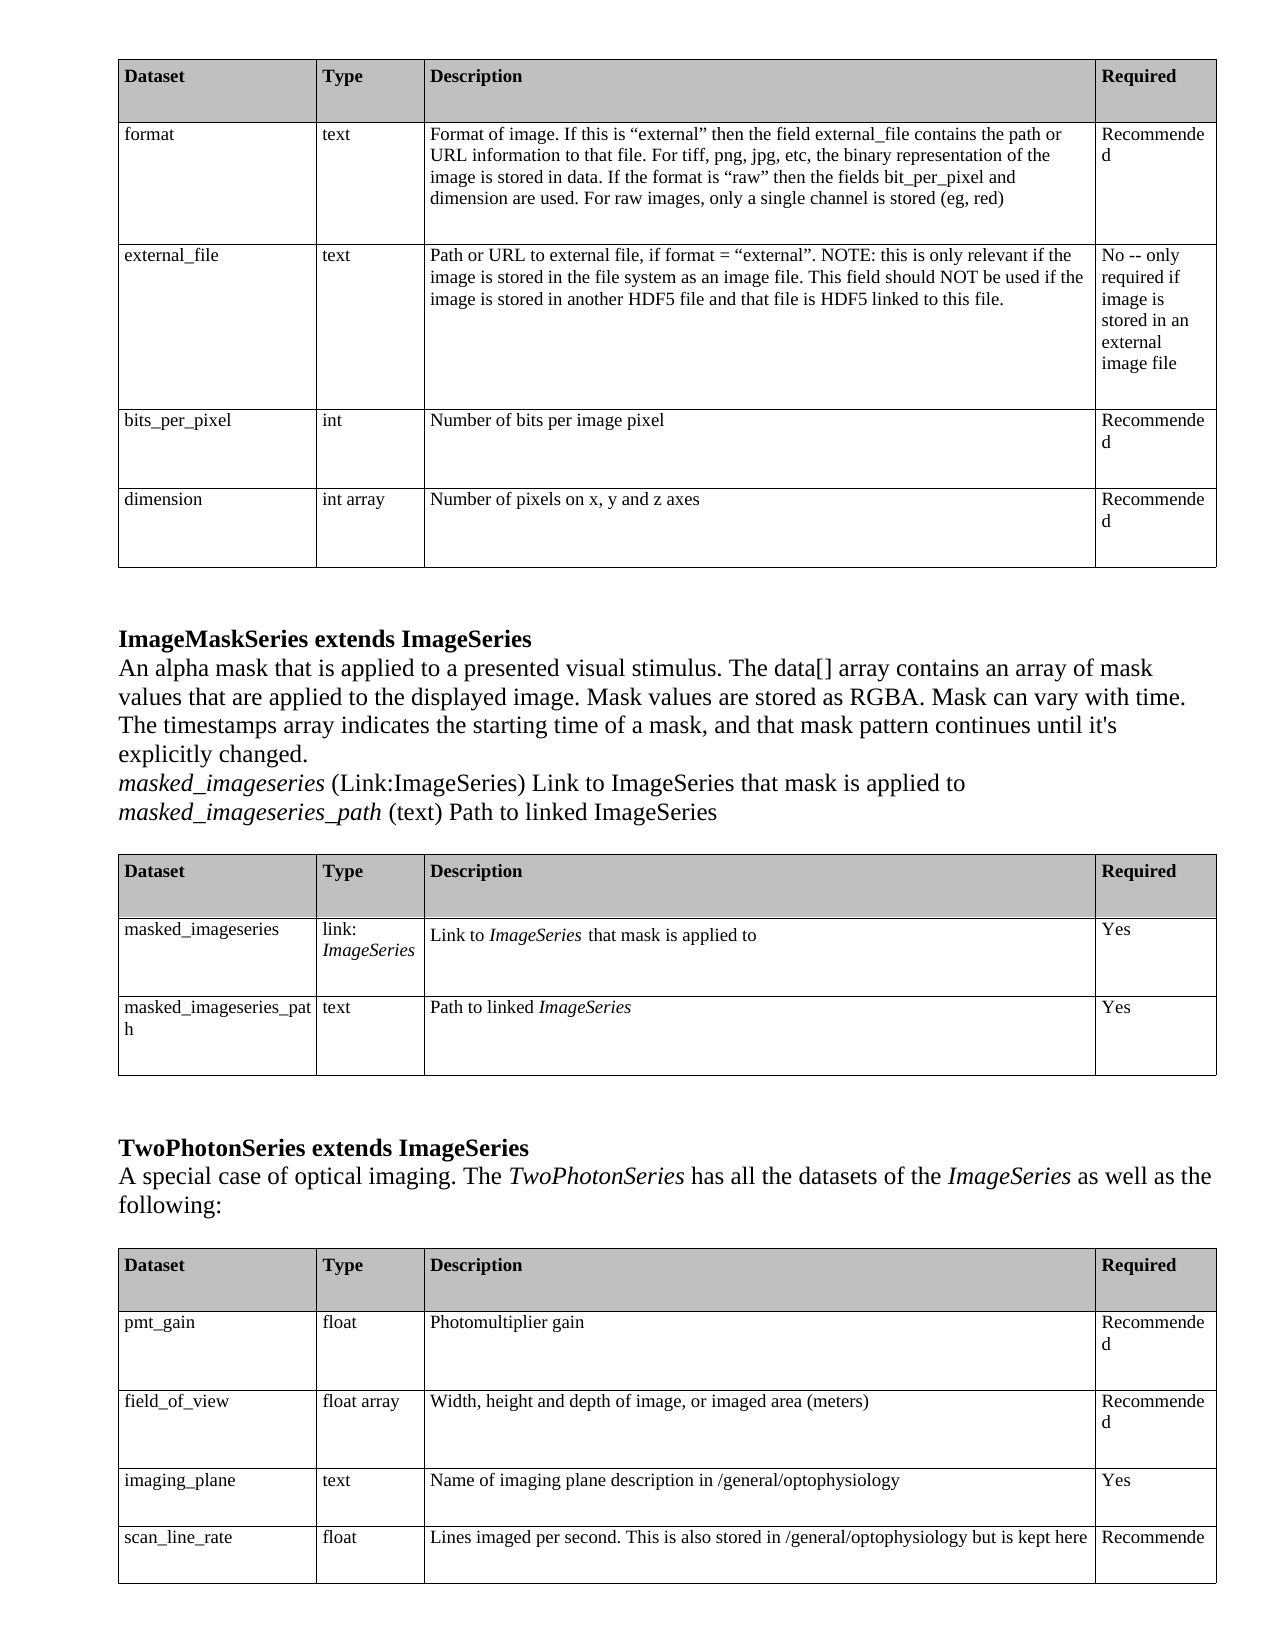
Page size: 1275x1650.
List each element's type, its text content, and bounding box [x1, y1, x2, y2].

table_cell Recommended [1096, 123, 1216, 244]
table_cell text [317, 1469, 424, 1526]
table_header Dataset [119, 1249, 316, 1311]
table_cell scan_line_rate [119, 1527, 316, 1583]
table_cell Format of image. If this is “external” then the field external_file contains the path or URL information to that file. For tiff, png, jpg, etc, the binary representation of the image is stored in data. If the format is “raw” then the fields bit_per_pixel and dimension are used. For raw images, only a single channel is stored (eg, red) [425, 123, 1095, 244]
table_cell field_of_view [119, 1391, 316, 1468]
text masked_imageseries (Link:ImageSeries) Link to ImageSeries that mask is applied to [118, 768, 1216, 797]
table_cell Photomultiplier gain [425, 1312, 1095, 1389]
table_cell Path to linked ImageSeries [425, 997, 1095, 1075]
table_header Type [317, 60, 424, 122]
table_header Required [1096, 855, 1216, 917]
table_cell masked_imageseries_path [119, 997, 316, 1075]
table_cell Width, height and depth of image, or imaged area (meters) [425, 1391, 1095, 1468]
table_cell No -- only required if image is stored in an external image file [1096, 245, 1216, 409]
table_header Dataset [119, 60, 316, 122]
table_cell masked_imageseries [119, 919, 316, 996]
table_cell pmt_gain [119, 1312, 316, 1389]
table_cell int [317, 410, 424, 488]
table_header Description [425, 855, 1095, 917]
table_cell imaging_plane [119, 1469, 316, 1526]
table_cell dimension [119, 489, 316, 567]
text ImageMaskSeries extends ImageSeries [118, 624, 1216, 653]
table_header Description [425, 1249, 1095, 1311]
text An alpha mask that is applied to a presented visual stimulus. The data[] array contains an array of mask values that are applied to the displayed image. Mask values are stored as RGBA. Mask can vary with time. The timestamps array indicates the starting time of a mask, and that mask pattern continues until it's explicitly changed. [118, 653, 1216, 768]
table_cell format [119, 123, 316, 244]
table_header Required [1096, 60, 1216, 122]
text A special case of optical imaging. The TwoPhotonSeries has all the datasets of the ImageSeries as well as the following: [118, 1161, 1216, 1219]
table_cell float [317, 1527, 424, 1583]
table_cell Recommende [1096, 1527, 1216, 1583]
table_cell float array [317, 1391, 424, 1468]
table_header Required [1096, 1249, 1216, 1311]
table_header Dataset [119, 855, 316, 917]
text TwoPhotonSeries extends ImageSeries [118, 1133, 1216, 1161]
table_cell Recommended [1096, 1312, 1216, 1389]
table_cell Lines imaged per second. This is also stored in /general/optophysiology but is kept here [425, 1527, 1095, 1583]
table_cell Number of pixels on x, y and z axes [425, 489, 1095, 567]
table_header Description [425, 60, 1095, 122]
table_cell text [317, 997, 424, 1075]
table_cell Name of imaging plane description in /general/optophysiology [425, 1469, 1095, 1526]
text masked_imageseries_path (text) Path to linked ImageSeries [118, 797, 1216, 826]
table_cell Yes [1096, 1469, 1216, 1526]
table_cell int array [317, 489, 424, 567]
table_header Type [317, 855, 424, 917]
table_cell Recommended [1096, 1391, 1216, 1468]
table_cell Path or URL to external file, if format = “external”. NOTE: this is only relevant if the image is stored in the file system as an image file. This field should NOT be used if the image is stored in another HDF5 file and that file is HDF5 linked to this file. [425, 245, 1095, 409]
table_cell Recommended [1096, 410, 1216, 488]
table_cell Link to ImageSeries that mask is applied to [425, 919, 1095, 996]
table_cell text [317, 123, 424, 244]
table_cell link: ImageSeries [317, 919, 424, 996]
table_cell Recommended [1096, 489, 1216, 567]
table_cell float [317, 1312, 424, 1389]
table_header Type [317, 1249, 424, 1311]
table_cell bits_per_pixel [119, 410, 316, 488]
table_cell external_file [119, 245, 316, 409]
table_cell Number of bits per image pixel [425, 410, 1095, 488]
table_cell text [317, 245, 424, 409]
table_cell Yes [1096, 919, 1216, 996]
table_cell Yes [1096, 997, 1216, 1075]
